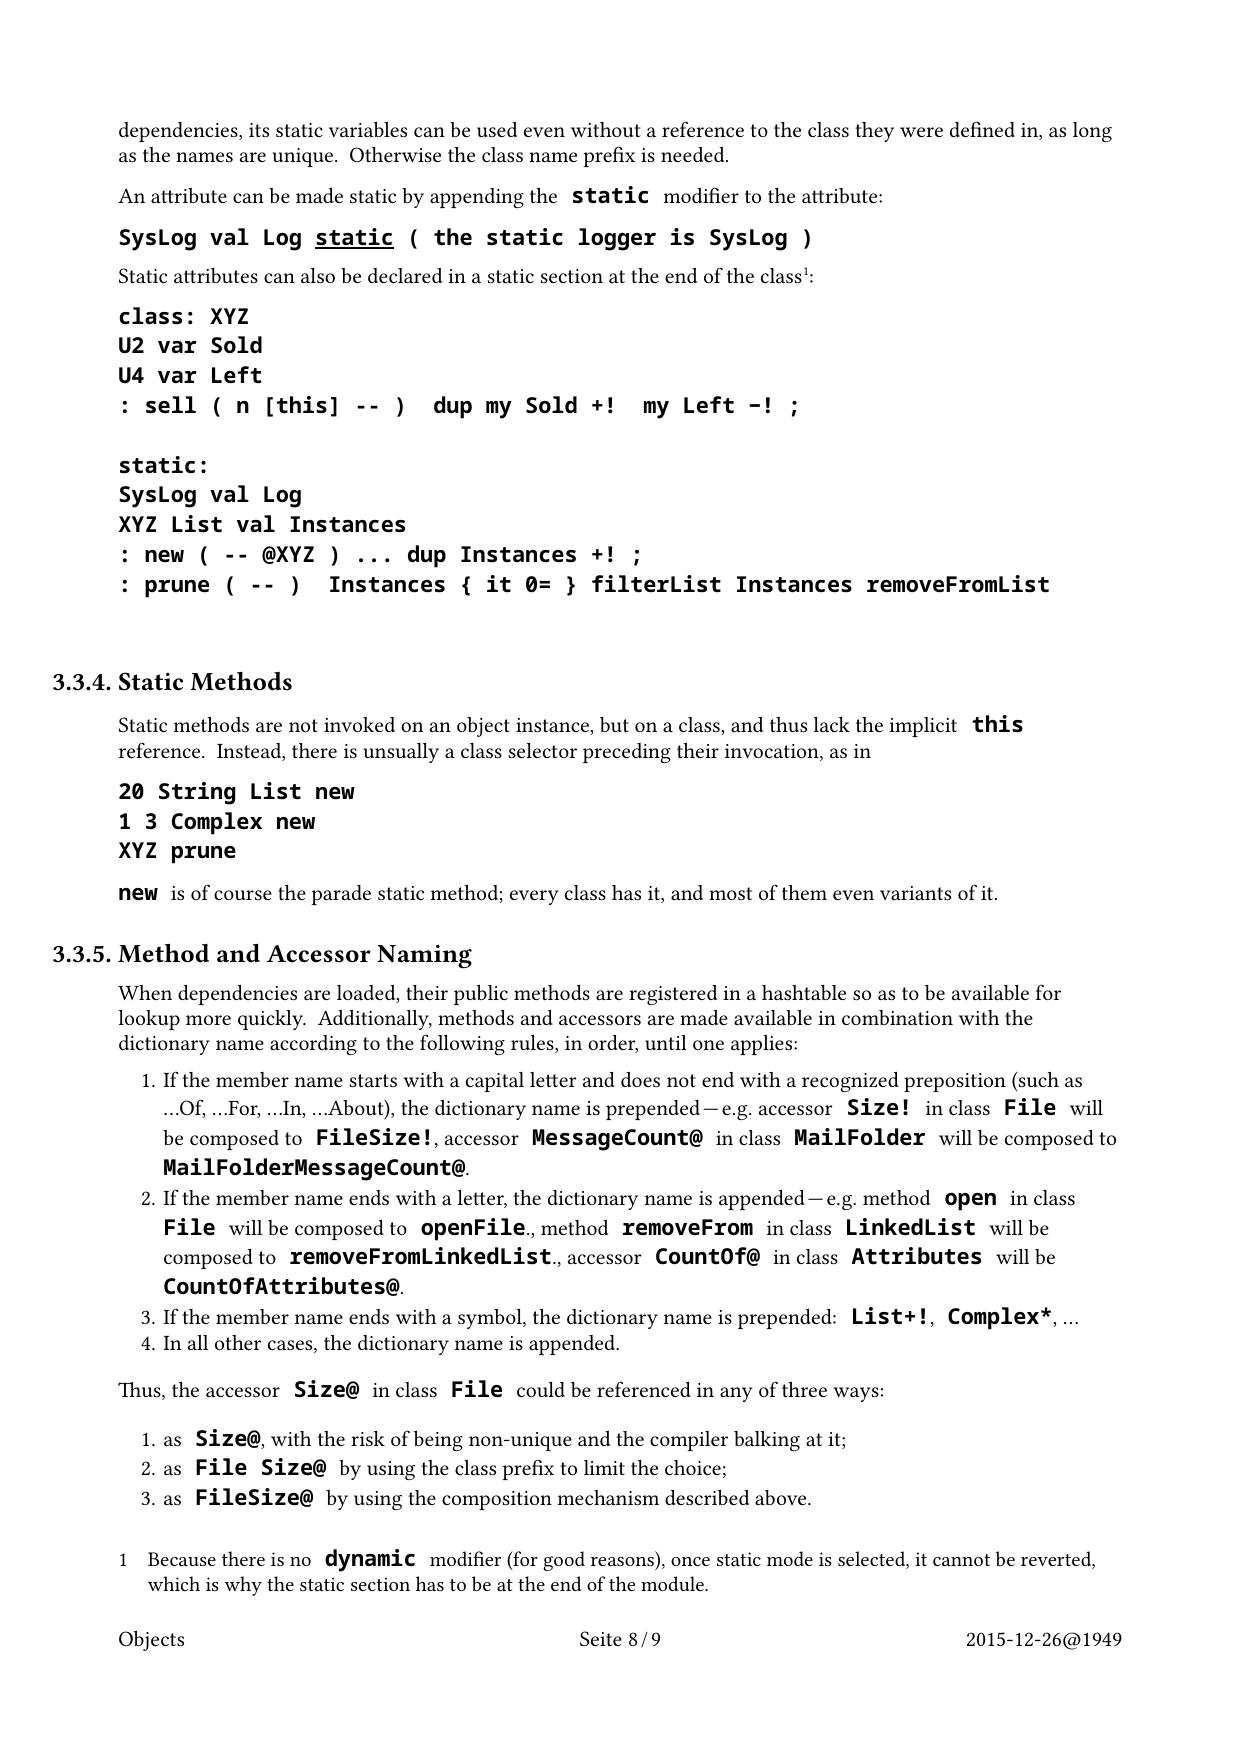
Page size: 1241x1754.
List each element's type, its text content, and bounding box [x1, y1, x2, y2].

text Thus, the accessor Size@ in class File could be referenced in any of three ways: [118, 1374, 1122, 1404]
text Because there is no dynamic modifier (for good reasons), once static mode is selected, it cannot be reverted, which is why the static section has to be at the end of the module. [118, 1543, 1122, 1597]
list If the member name ends with a symbol, the dictionary name is prepended: List+!, Complex*, … [156, 1301, 1122, 1331]
text When dependencies are loaded, their public methods are registered in a hashtable so as to be available for lookup more quickly. Additionally, methods and accessors are made available in combination with the dictionary name according to the following rules, in order, until one applies: [118, 981, 1122, 1055]
text An attribute can be made static by appending the static modifier to the attribute: [118, 180, 1122, 210]
list In all other cases, the dictionary name is appended. [156, 1331, 1122, 1356]
text SysLog val Log static ( the static logger is SysLog ) [118, 222, 1122, 252]
subtitle Method and Accessor Naming [118, 939, 1122, 969]
text new is of course the parade static method; every class has it, and most of them even variants of it. [118, 877, 1122, 907]
list If the member name starts with a capital letter and does not end with a recognized preposition (such as …͏Of, …For, …In, …About), the dictionary name is prepended — e. g. accessor Size! in class File will be composed to FileSize!, accessor MessageCount@ in class MailFolder will be composed to MailFolderMessageCount@. [156, 1067, 1122, 1182]
list as FileSize@ by using the composition mechanism described above. [156, 1482, 1122, 1512]
text dependencies, its static variables can be used even without a reference to the class they were defined in, as long as the names are unique. Otherwise the class name prefix is needed. [118, 118, 1122, 168]
text Static attributes can also be declared in a static section at the end of the class: [118, 264, 1122, 289]
list as File Size@ by using the class prefix to limit the choice; [156, 1452, 1122, 1482]
text Static methods are not invoked on an object instance, but on a class, and thus lack the implicit this reference. Instead, there is unsually a class selector preceding their invocation, as in [118, 709, 1122, 764]
list If the member name ends with a letter, the dictionary name is appended — e. g. method open in class File will be composed to openFile., method removeFrom in class LinkedList will be composed to removeFromLinkedList., accessor CountOf@ in class Attributes will be CountOfAttributes@. [156, 1182, 1122, 1301]
subtitle Static Methods [118, 667, 1122, 697]
list as Size@, with the risk of being non-unique and the compiler balking at it; [156, 1422, 1122, 1452]
text 20 String List new 1 3 Complex new XYZ prune [118, 776, 1122, 865]
text class: XYZ U2 var Sold U4 var Left : sell ( n [this] -- ) dup my Sold +! my Left −! ; static: SysLog val Log XYZ List val Instances : new ( -- @XYZ ) ... dup Instances +! ; : prune ( -- ) Instances { it 0= } filterList Instances removeFromList [118, 301, 1122, 599]
